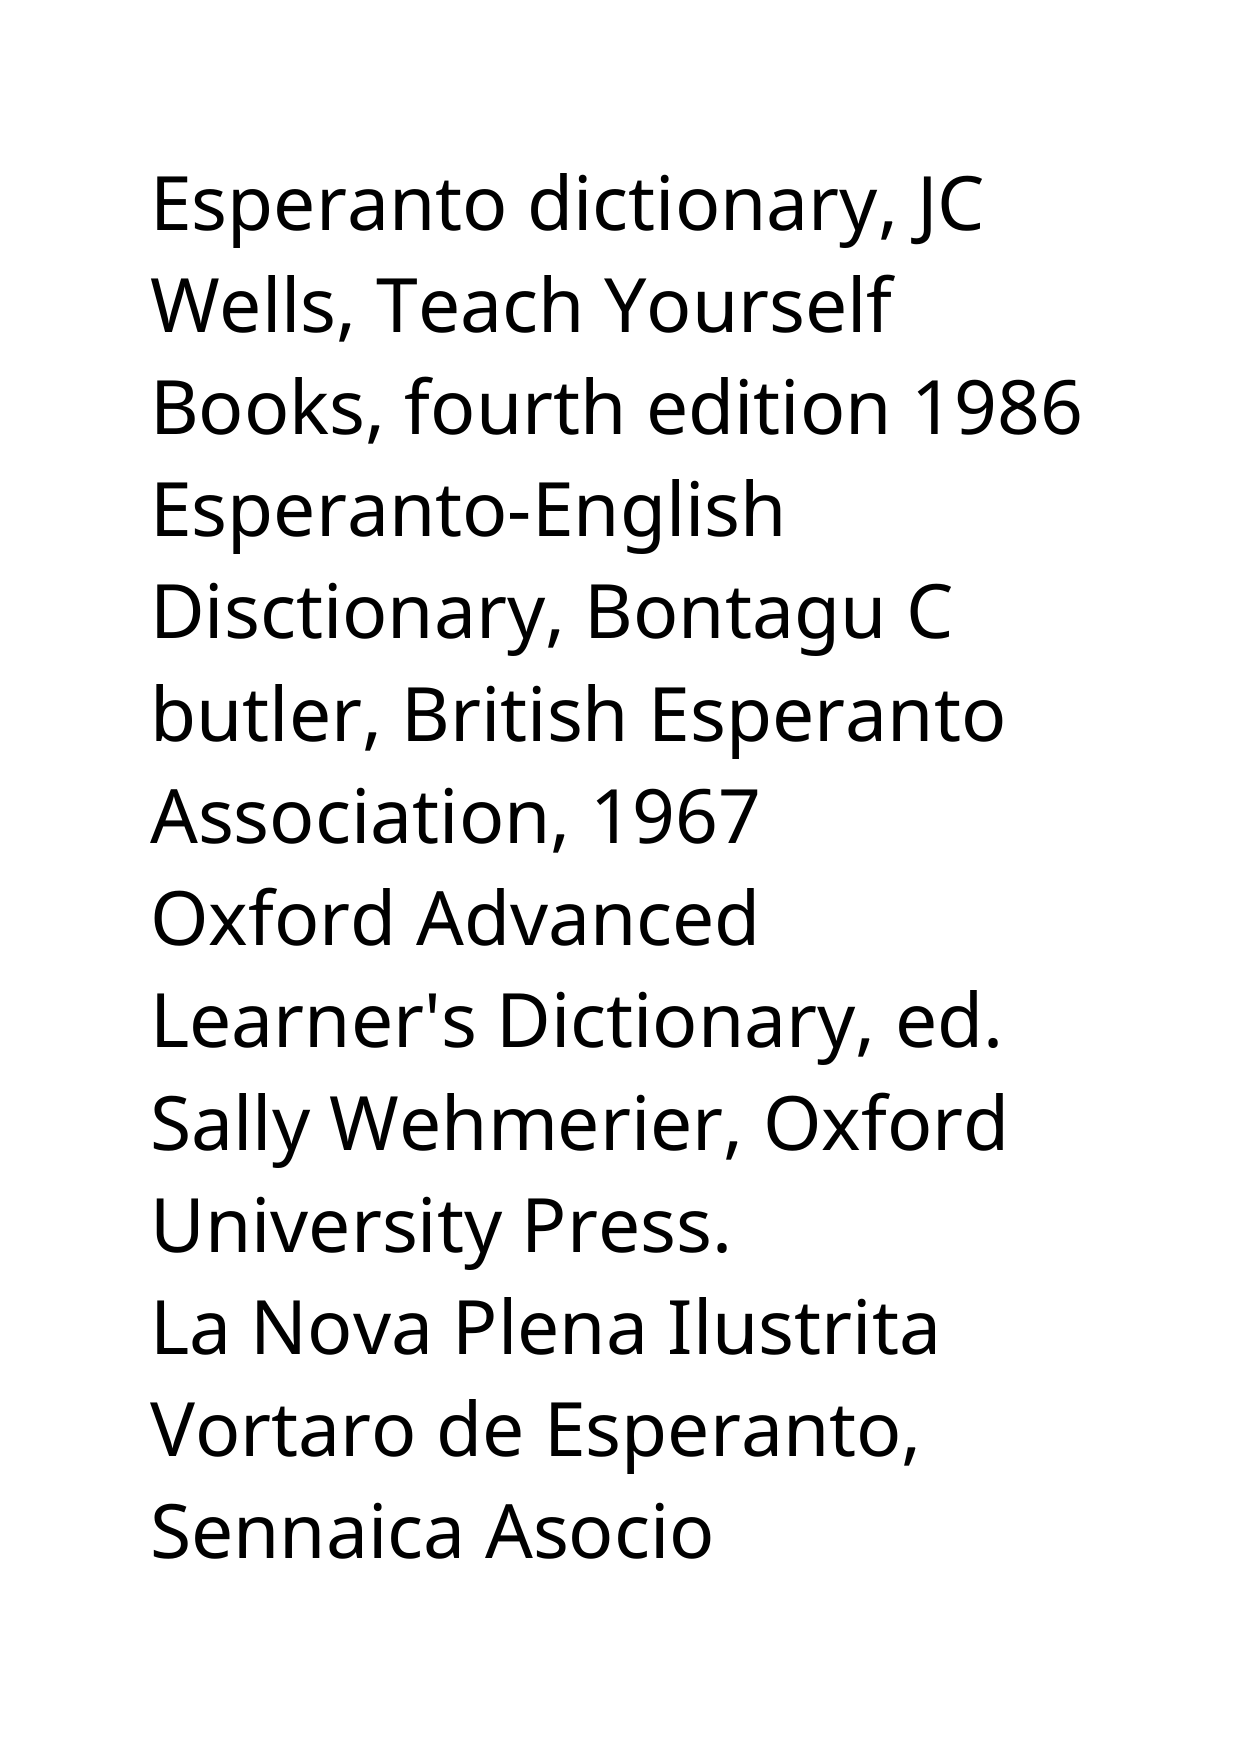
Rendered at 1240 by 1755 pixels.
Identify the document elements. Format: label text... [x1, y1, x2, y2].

text Esperanto dictionary, JC Wells, Teach Yourself Books, fourth edition 1986 [150, 150, 1089, 457]
text Oxford Advanced Learner's Dictionary, ed. Sally Wehmerier, Oxford University Press. [150, 865, 1089, 1274]
text La Nova Plena Ilustrita Vortaro de Esperanto, Sennaica Asocio [150, 1274, 1089, 1581]
text Esperanto-English Disctionary, Bontagu C butler, British Esperanto Association, 1967 [150, 457, 1089, 865]
